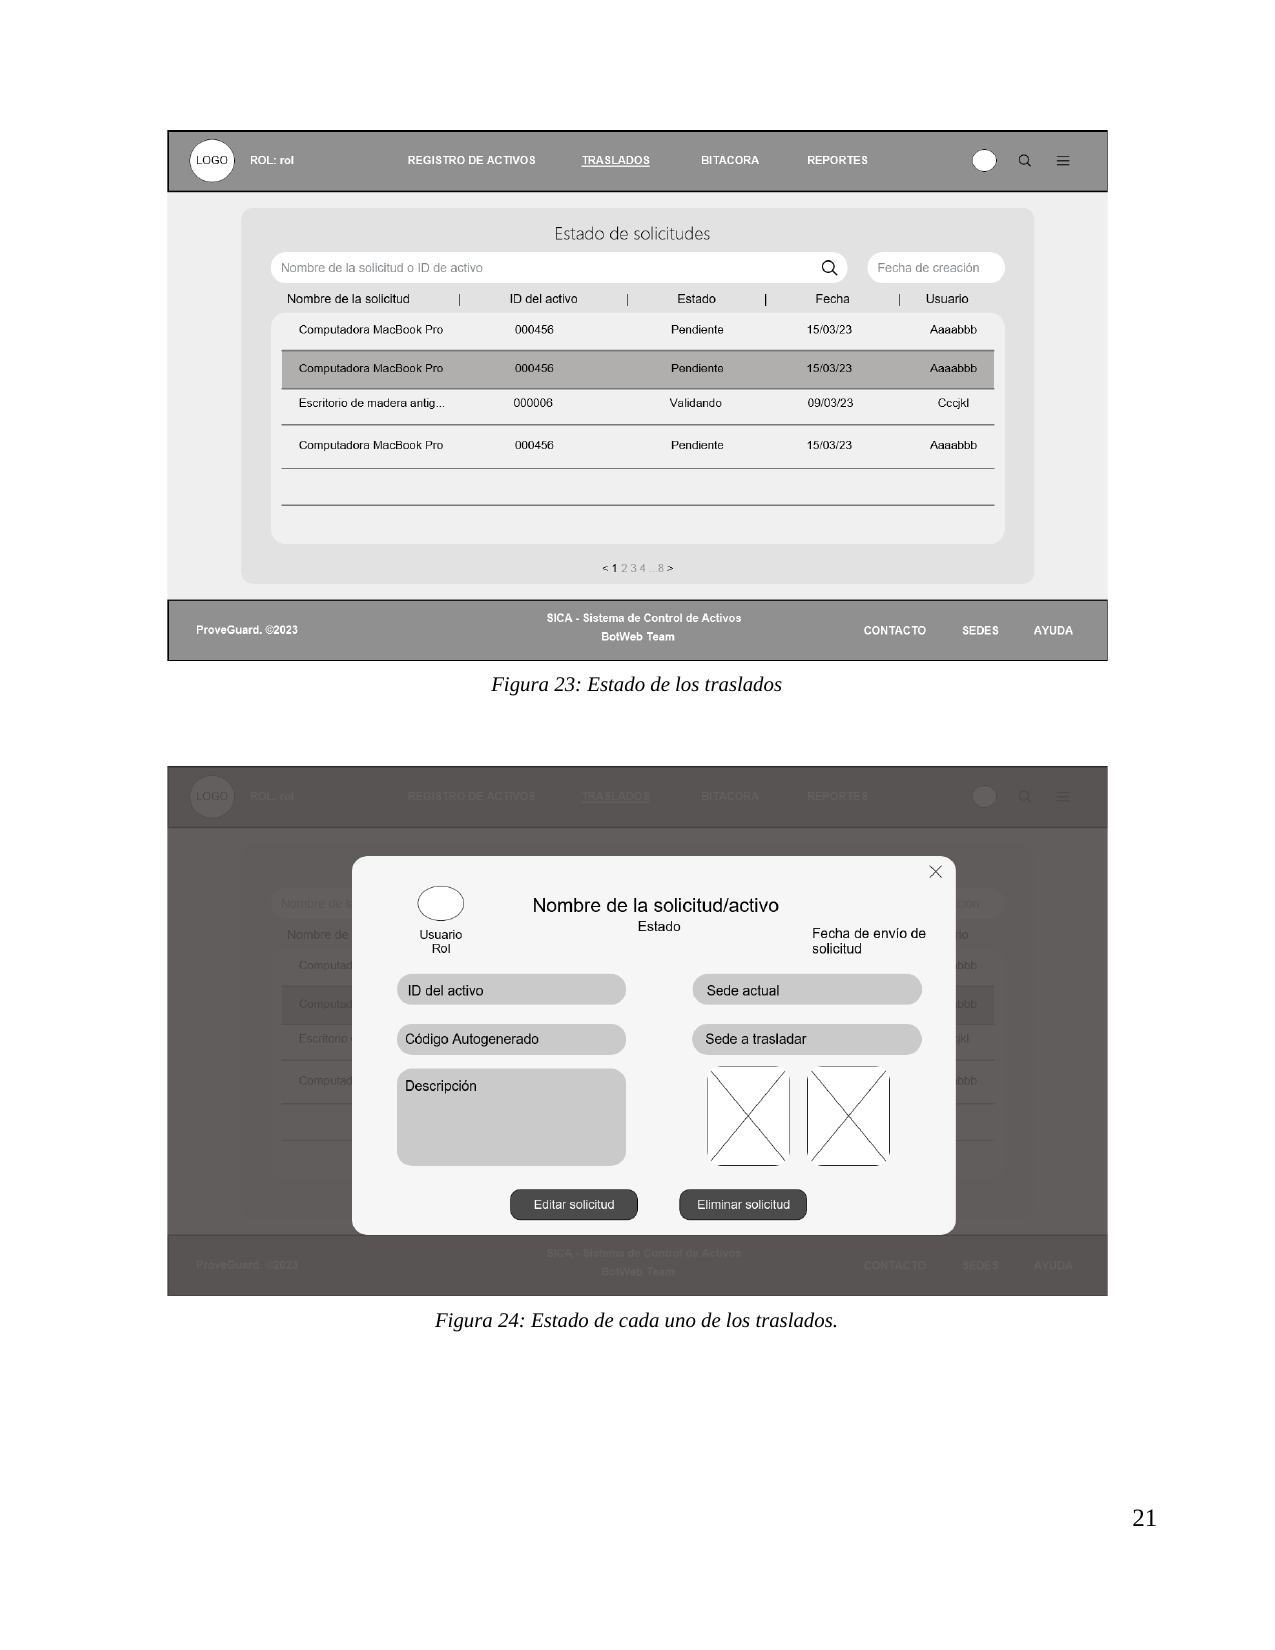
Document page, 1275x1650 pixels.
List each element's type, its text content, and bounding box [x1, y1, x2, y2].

picture [167, 130, 1108, 661]
picture [167, 766, 1108, 1296]
text Figura 24: Estado de cada uno de los traslados. [167, 1296, 1108, 1332]
text Figura 23: Estado de los traslados [167, 661, 1108, 696]
